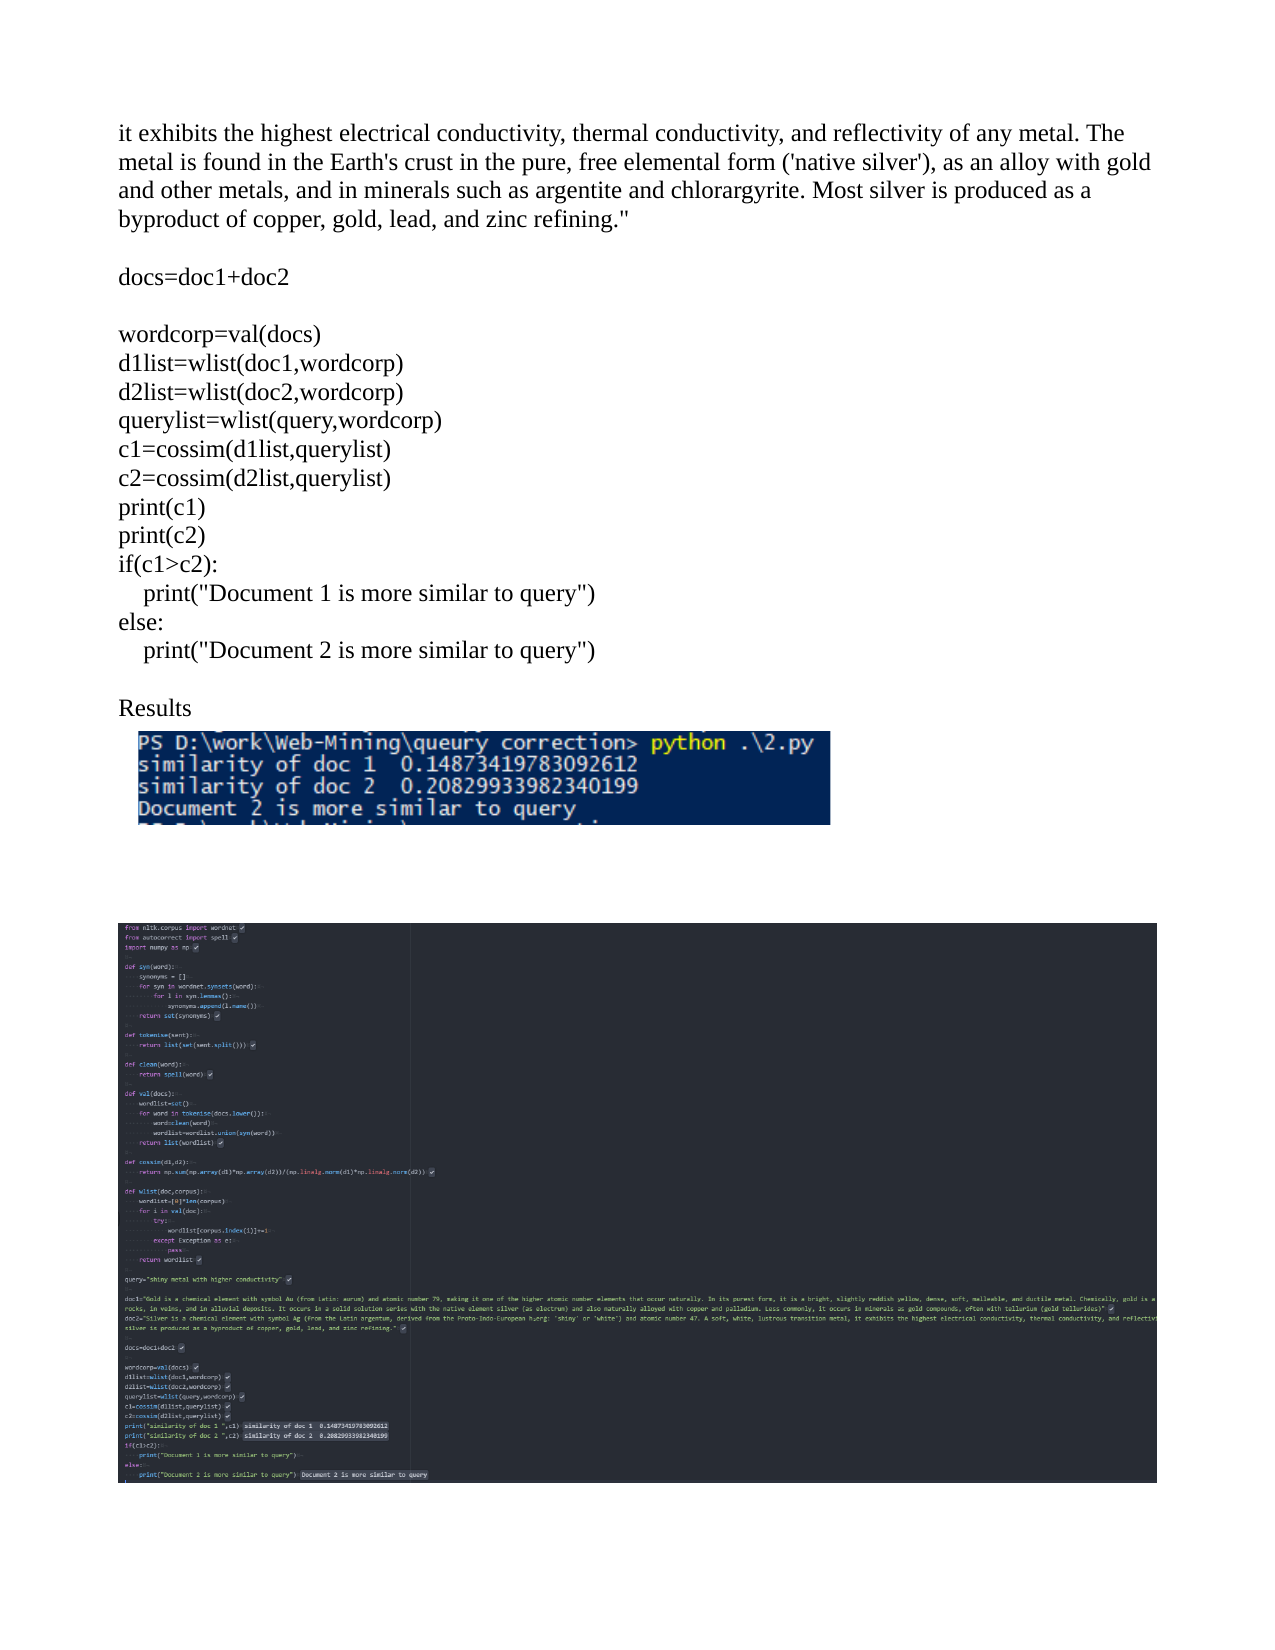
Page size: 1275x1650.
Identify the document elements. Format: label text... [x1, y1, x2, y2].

text d1list=wlist(doc1,wordcorp) [118, 348, 1157, 377]
text wordcorp=val(docs) [118, 319, 1157, 348]
text docs=doc1+doc2 [118, 262, 1157, 291]
text print("Document 2 is more similar to query") [118, 636, 1157, 664]
text it exhibits the highest electrical conductivity, thermal conductivity, and reflectivity of any metal. The metal is found in the Earth's crust in the pure, free elemental form ('native silver'), as an alloy with gold and other metals, and in minerals such as argentite and chlorargyrite. Most silver is produced as a byproduct of copper, gold, lead, and zinc refining." [118, 118, 1157, 233]
text print(c2) [118, 521, 1157, 549]
text print("Document 1 is more similar to query") [118, 578, 1157, 607]
text querylist=wlist(query,wordcorp) [118, 406, 1157, 434]
text print(c1) [118, 492, 1157, 521]
text c2=cossim(d2list,querylist) [118, 463, 1157, 492]
text if(c1>c2): [118, 549, 1157, 578]
text c1=cossim(d1list,querylist) [118, 434, 1157, 463]
text d2list=wlist(doc2,wordcorp) [118, 377, 1157, 406]
text Results [118, 693, 1157, 722]
text else: [118, 607, 1157, 636]
picture [118, 923, 1157, 1483]
picture [138, 731, 831, 825]
